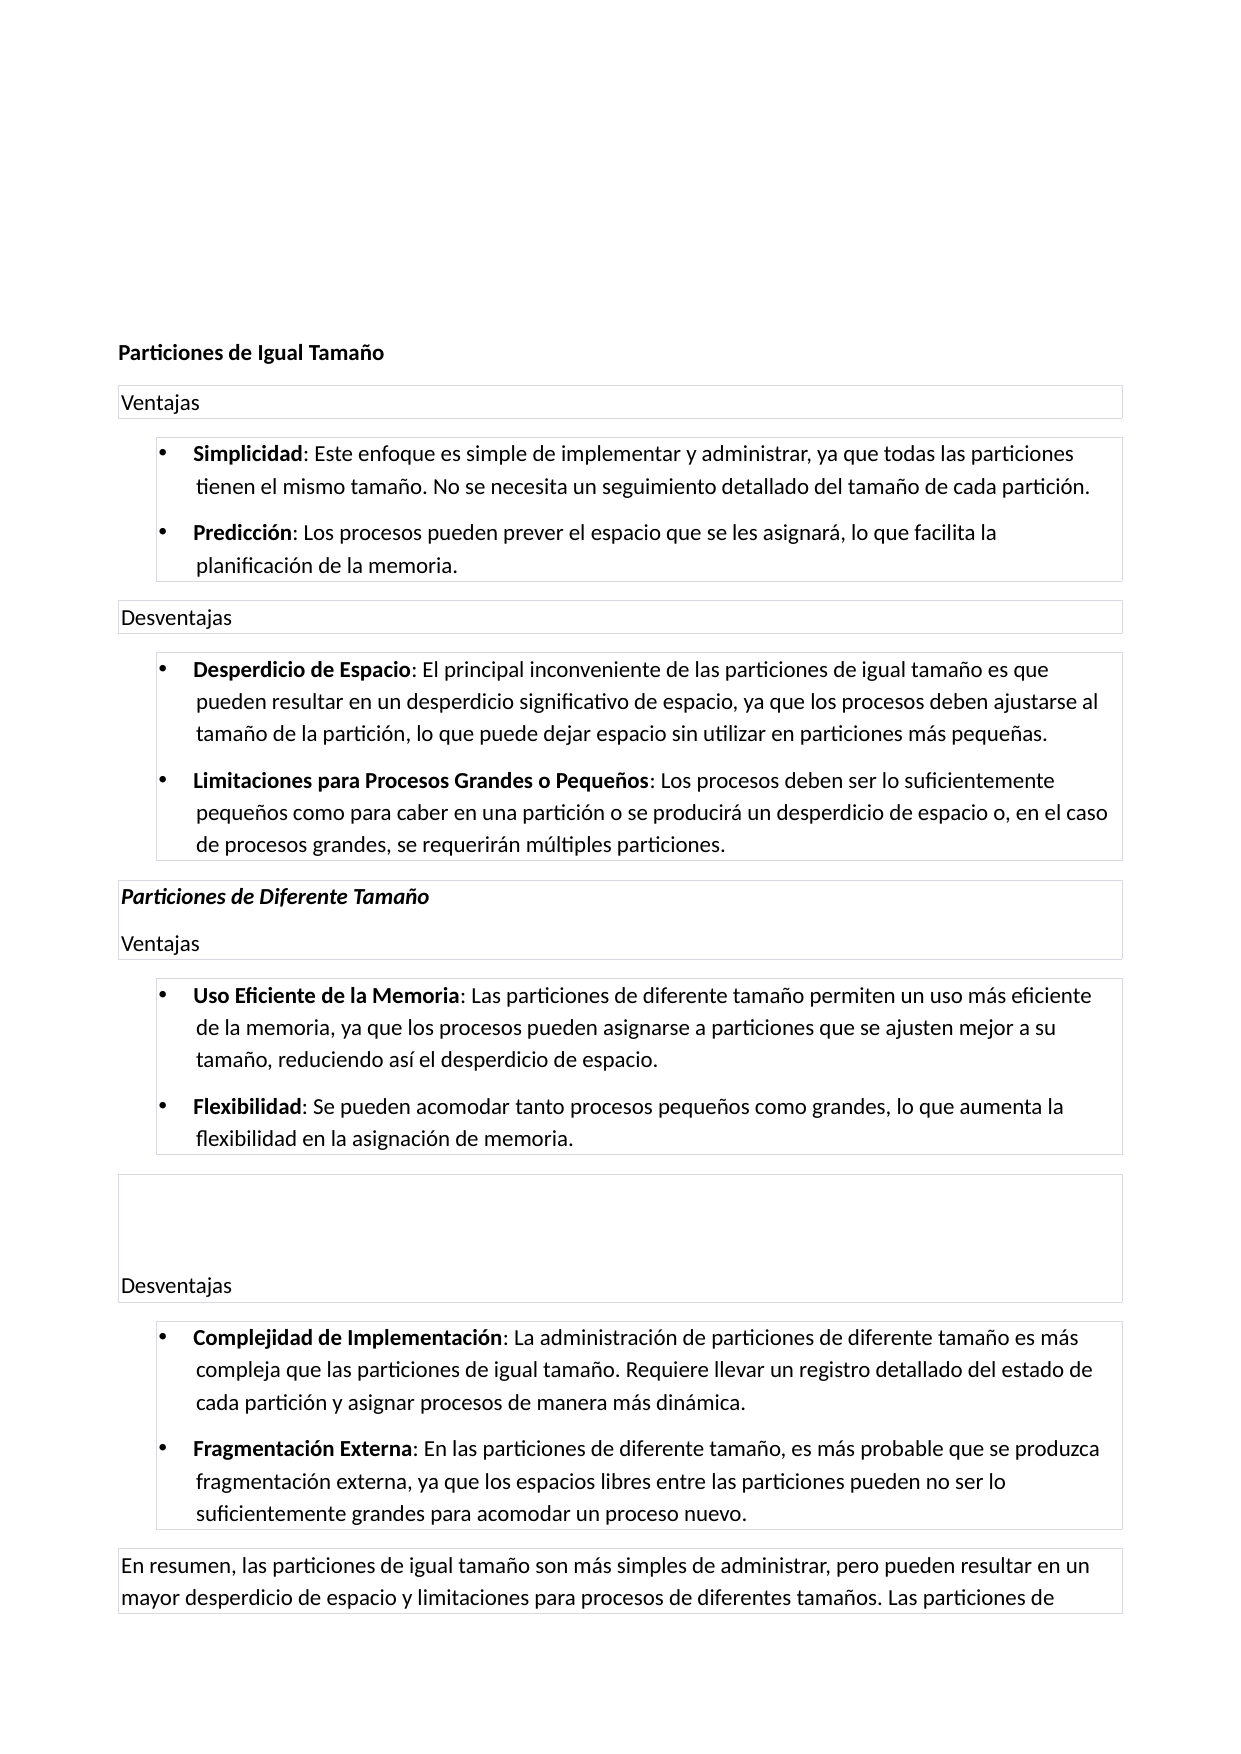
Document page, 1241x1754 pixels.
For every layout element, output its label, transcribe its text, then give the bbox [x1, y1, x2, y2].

list Desperdicio de Espacio: El principal inconveniente de las particiones de igual tamaño es que pueden resultar en un desperdicio significativo de espacio, ya que los procesos deben ajustarse al tamaño de la partición, lo que puede dejar espacio sin utilizar en particiones más pequeñas. [157, 653, 1122, 747]
list Complejidad de Implementación: La administración de particiones de diferente tamaño es más compleja que las particiones de igual tamaño. Requiere llevar un registro detallado del estado de cada partición y asignar procesos de manera más dinámica. [157, 1322, 1122, 1416]
text Ventajas [119, 926, 1122, 959]
list Uso Eficiente de la Memoria: Las particiones de diferente tamaño permiten un uso más eficiente de la memoria, ya que los procesos pueden asignarse a particiones que se ajusten mejor a su tamaño, reduciendo así el desperdicio de espacio. [157, 979, 1122, 1073]
text Particiones de Igual Tamaño [118, 338, 1122, 366]
text Desventajas [119, 601, 1122, 633]
text Ventajas [119, 386, 1122, 418]
text Desventajas [119, 1269, 1122, 1302]
list Limitaciones para Procesos Grandes o Pequeños: Los procesos deben ser lo suficientemente pequeños como para caber en una partición o se producirá un desperdicio de espacio o, en el caso de procesos grandes, se requerirán múltiples particiones. [157, 763, 1122, 860]
list Flexibilidad: Se pueden acomodar tanto procesos pequeños como grandes, lo que aumenta la flexibilidad en la asignación de memoria. [157, 1089, 1122, 1154]
list Simplicidad: Este enfoque es simple de implementar y administrar, ya que todas las particiones tienen el mismo tamaño. No se necesita un seguimiento detallado del tamaño de cada partición. [157, 438, 1122, 500]
text En resumen, las particiones de igual tamaño son más simples de administrar, pero pueden resultar en un mayor desperdicio de espacio y limitaciones para procesos de diferentes tamaños. Las particiones de [119, 1549, 1122, 1613]
list Fragmentación Externa: En las particiones de diferente tamaño, es más probable que se produzca fragmentación externa, ya que los espacios libres entre las particiones pueden no ser lo suficientemente grandes para acomodar un proceso nuevo. [157, 1432, 1122, 1529]
list Predicción: Los procesos pueden prever el espacio que se les asignará, lo que facilita la planificación de la memoria. [157, 516, 1122, 581]
text Particiones de Diferente Tamaño [119, 881, 1122, 910]
